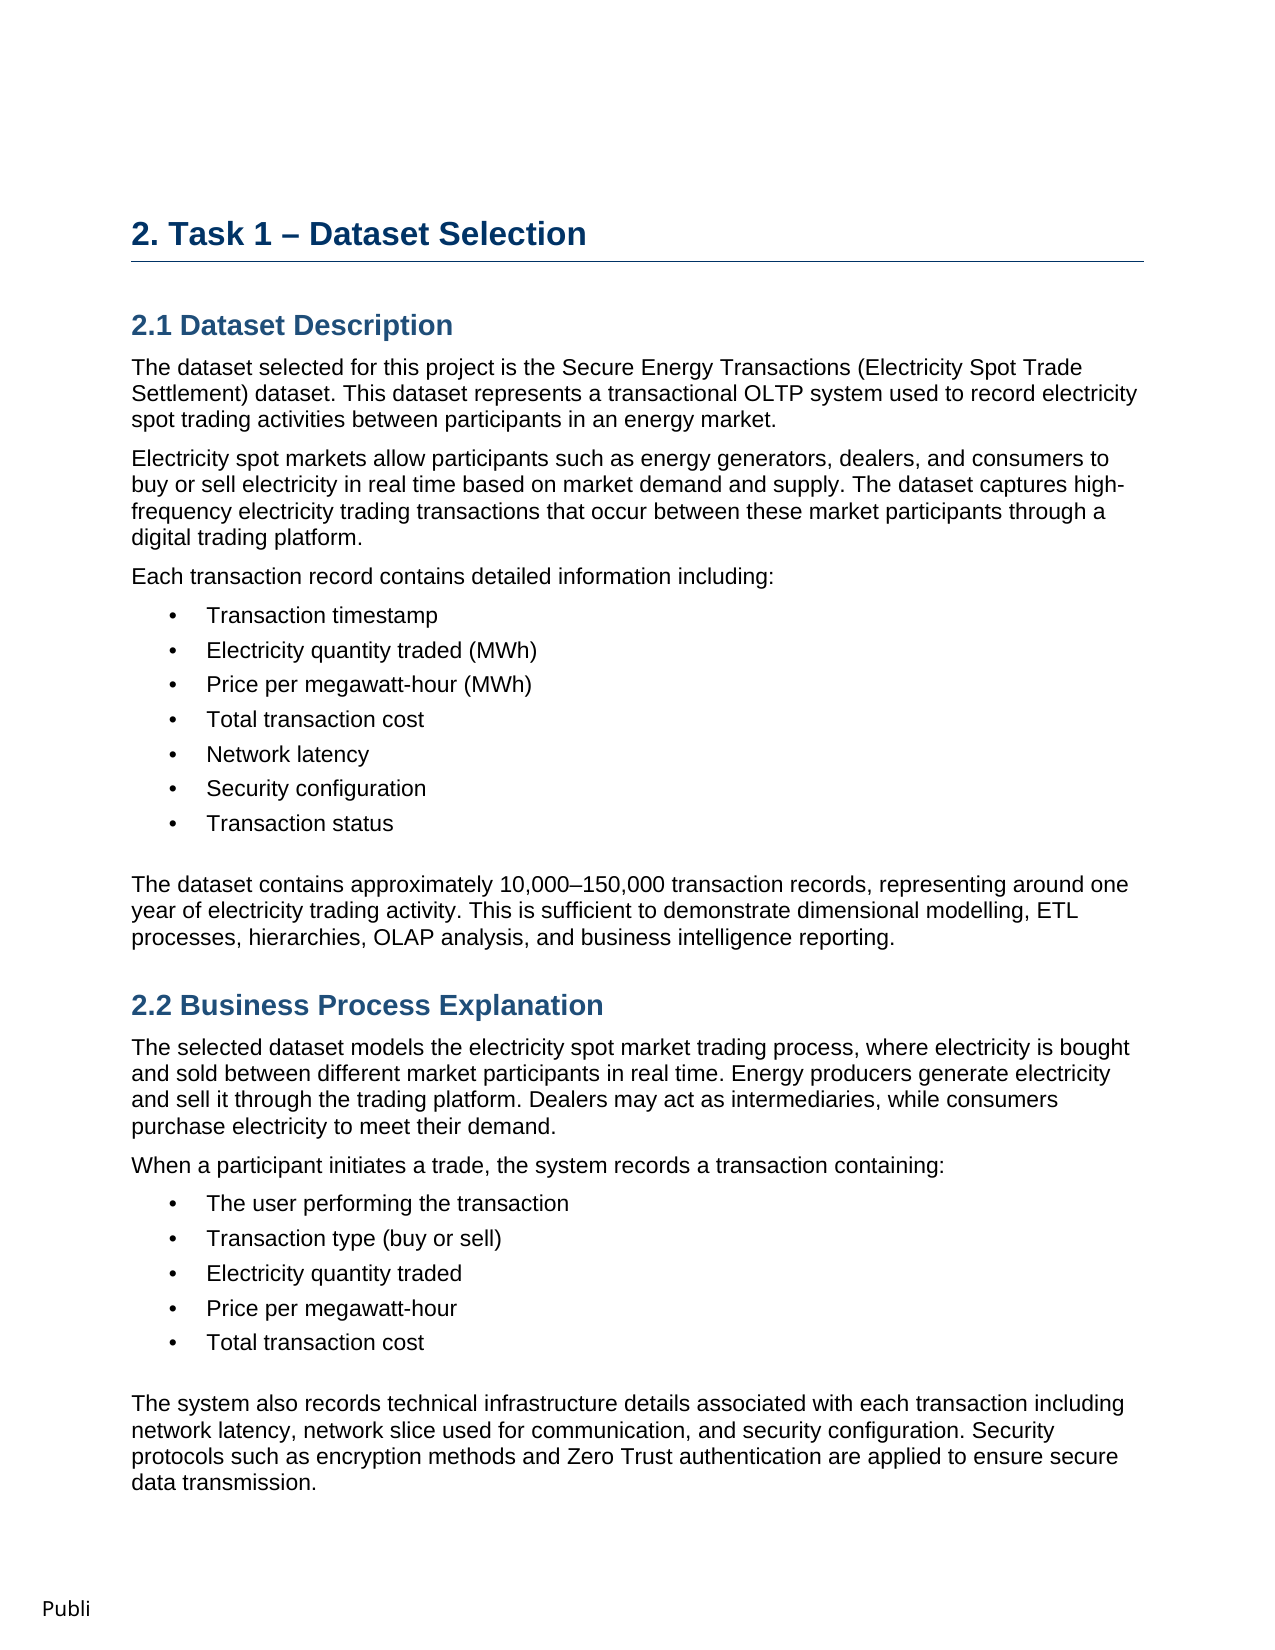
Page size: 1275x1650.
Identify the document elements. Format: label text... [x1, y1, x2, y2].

list Security configuration [169, 775, 1144, 802]
list Transaction timestamp [169, 602, 1144, 628]
text The selected dataset models the electricity spot market trading process, where electricity is bought and sold between different market participants in real time. Energy producers generate electricity and sell it through the trading platform. Dealers may act as intermediaries, while consumers purchase electricity to meet their demand. [131, 1034, 1144, 1139]
list Total transaction cost [169, 706, 1144, 732]
text Electricity spot markets allow participants such as energy generators, dealers, and consumers to buy or sell electricity in real time based on market demand and supply. The dataset captures high-frequency electricity trading transactions that occur between these market participants through a digital trading platform. [131, 445, 1144, 551]
text Each transaction record contains detailed information including: [131, 563, 1144, 589]
text When a participant initiates a trade, the system records a transaction containing: [131, 1152, 1144, 1178]
text The dataset selected for this project is the Secure Energy Transactions (Electricity Spot Trade Settlement) dataset. This dataset represents a transactional OLTP system used to record electricity spot trading activities between participants in an energy market. [131, 353, 1144, 433]
list The user performing the transaction [169, 1190, 1144, 1217]
list Electricity quantity traded [169, 1260, 1144, 1286]
list Transaction type (buy or sell) [169, 1225, 1144, 1251]
list Total transaction cost [169, 1329, 1144, 1356]
list Price per megawatt-hour (MWh) [169, 671, 1144, 698]
text The system also records technical infrastructure details associated with each transaction including network latency, network slice used for communication, and security configuration. Security protocols such as encryption methods and Zero Trust authentication are applied to ensure secure data transmission. [131, 1390, 1144, 1496]
list Network latency [169, 741, 1144, 767]
text The dataset contains approximately 10,000–150,000 transaction records, representing around one year of electricity trading activity. This is sufficient to demonstrate dimensional modelling, ETL processes, hierarchies, OLAP analysis, and business intelligence reporting. [131, 871, 1144, 950]
subtitle 2.2 Business Process Explanation [131, 988, 1144, 1021]
subtitle 2. Task 1 – Dataset Selection [131, 214, 1144, 261]
list Price per megawatt-hour [169, 1294, 1144, 1321]
list Transaction status [169, 810, 1144, 836]
list Electricity quantity traded (MWh) [169, 637, 1144, 663]
subtitle 2.1 Dataset Description [131, 307, 1144, 341]
